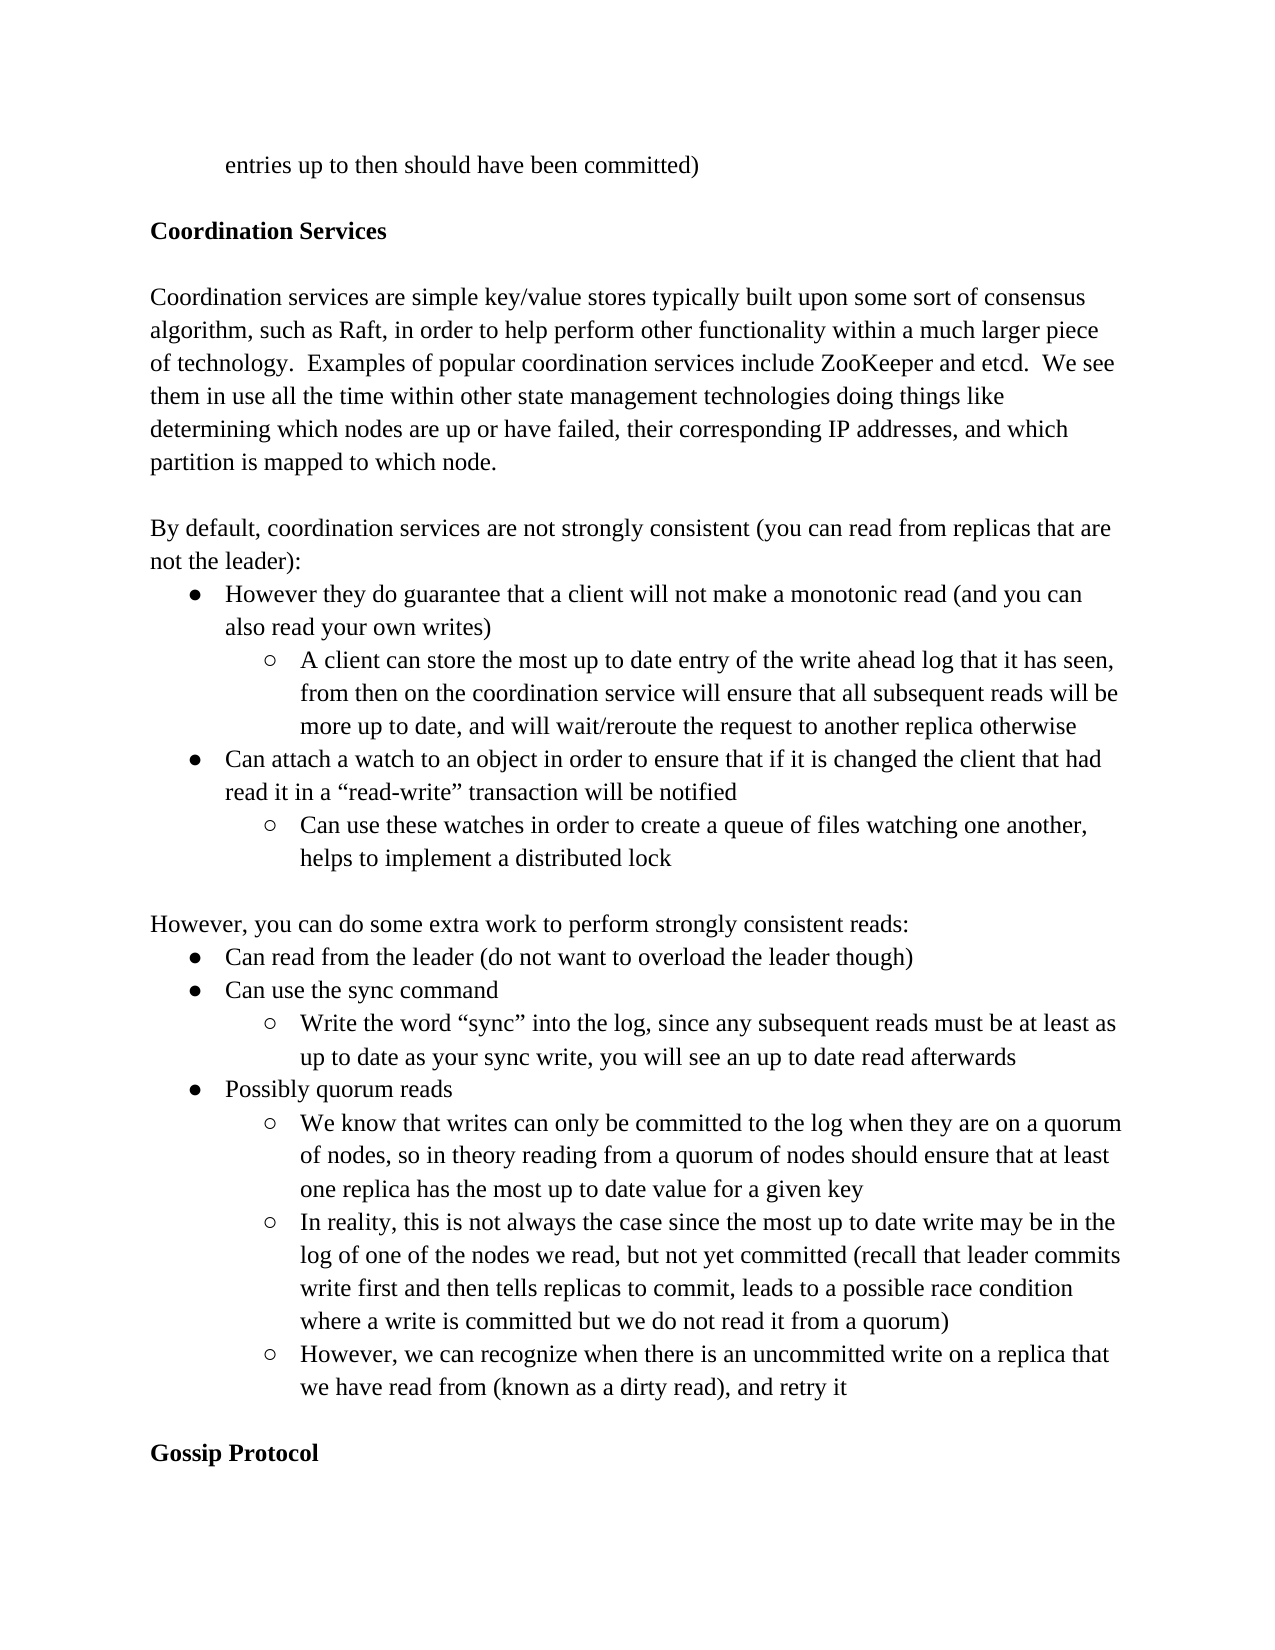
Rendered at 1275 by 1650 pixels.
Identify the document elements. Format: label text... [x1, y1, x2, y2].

list Can attach a watch to an object in order to ensure that if it is changed the client that had read it in a “read-write” transaction will be notified [187, 744, 1125, 806]
list entries up to then should have been committed) [187, 150, 1125, 179]
list Can read from the leader (do not want to overload the leader though) [187, 942, 1125, 971]
list Can use these watches in order to create a queue of files watching one another, helps to implement a distributed lock [262, 810, 1125, 872]
list A client can store the most up to date entry of the write ahead log that it has seen, from then on the coordination service will ensure that all subsequent reads will be more up to date, and will wait/reroute the request to another replica otherwise [262, 645, 1125, 740]
list Possibly quorum reads [187, 1074, 1125, 1103]
text By default, coordination services are not strongly consistent (you can read from replicas that are not the leader): [150, 513, 1125, 575]
text However, you can do some extra work to perform strongly consistent reads: [150, 909, 1125, 938]
list However they do guarantee that a client will not make a monotonic read (and you can also read your own writes) [187, 579, 1125, 641]
text Gossip Protocol [150, 1438, 1125, 1467]
text Coordination Services [150, 216, 1125, 245]
list In reality, this is not always the case since the most up to date write may be in the log of one of the nodes we read, but not yet committed (recall that leader commits write first and then tells replicas to commit, leads to a possible race condition where a write is committed but we do not read it from a quorum) [262, 1207, 1125, 1334]
list We know that writes can only be committed to the log when they are on a quorum of nodes, so in theory reading from a quorum of nodes should ensure that at least one replica has the most up to date value for a given key [262, 1108, 1125, 1202]
list Write the word “sync” into the log, since any subsequent reads must be at least as up to date as your sync write, you will see an up to date read afterwards [262, 1008, 1125, 1070]
list Can use the sync command [187, 976, 1125, 1004]
list However, we can recognize when there is an uncommitted write on a replica that we have read from (known as a dirty read), and retry it [262, 1339, 1125, 1401]
text Coordination services are simple key/value stores typically built upon some sort of consensus algorithm, such as Raft, in order to help perform other functionality within a much larger piece of technology. Examples of popular coordination services include ZooKeeper and etcd. We see them in use all the time within other state management technologies doing things like determining which nodes are up or have failed, their corresponding IP addresses, and which partition is mapped to which node. [150, 282, 1125, 476]
